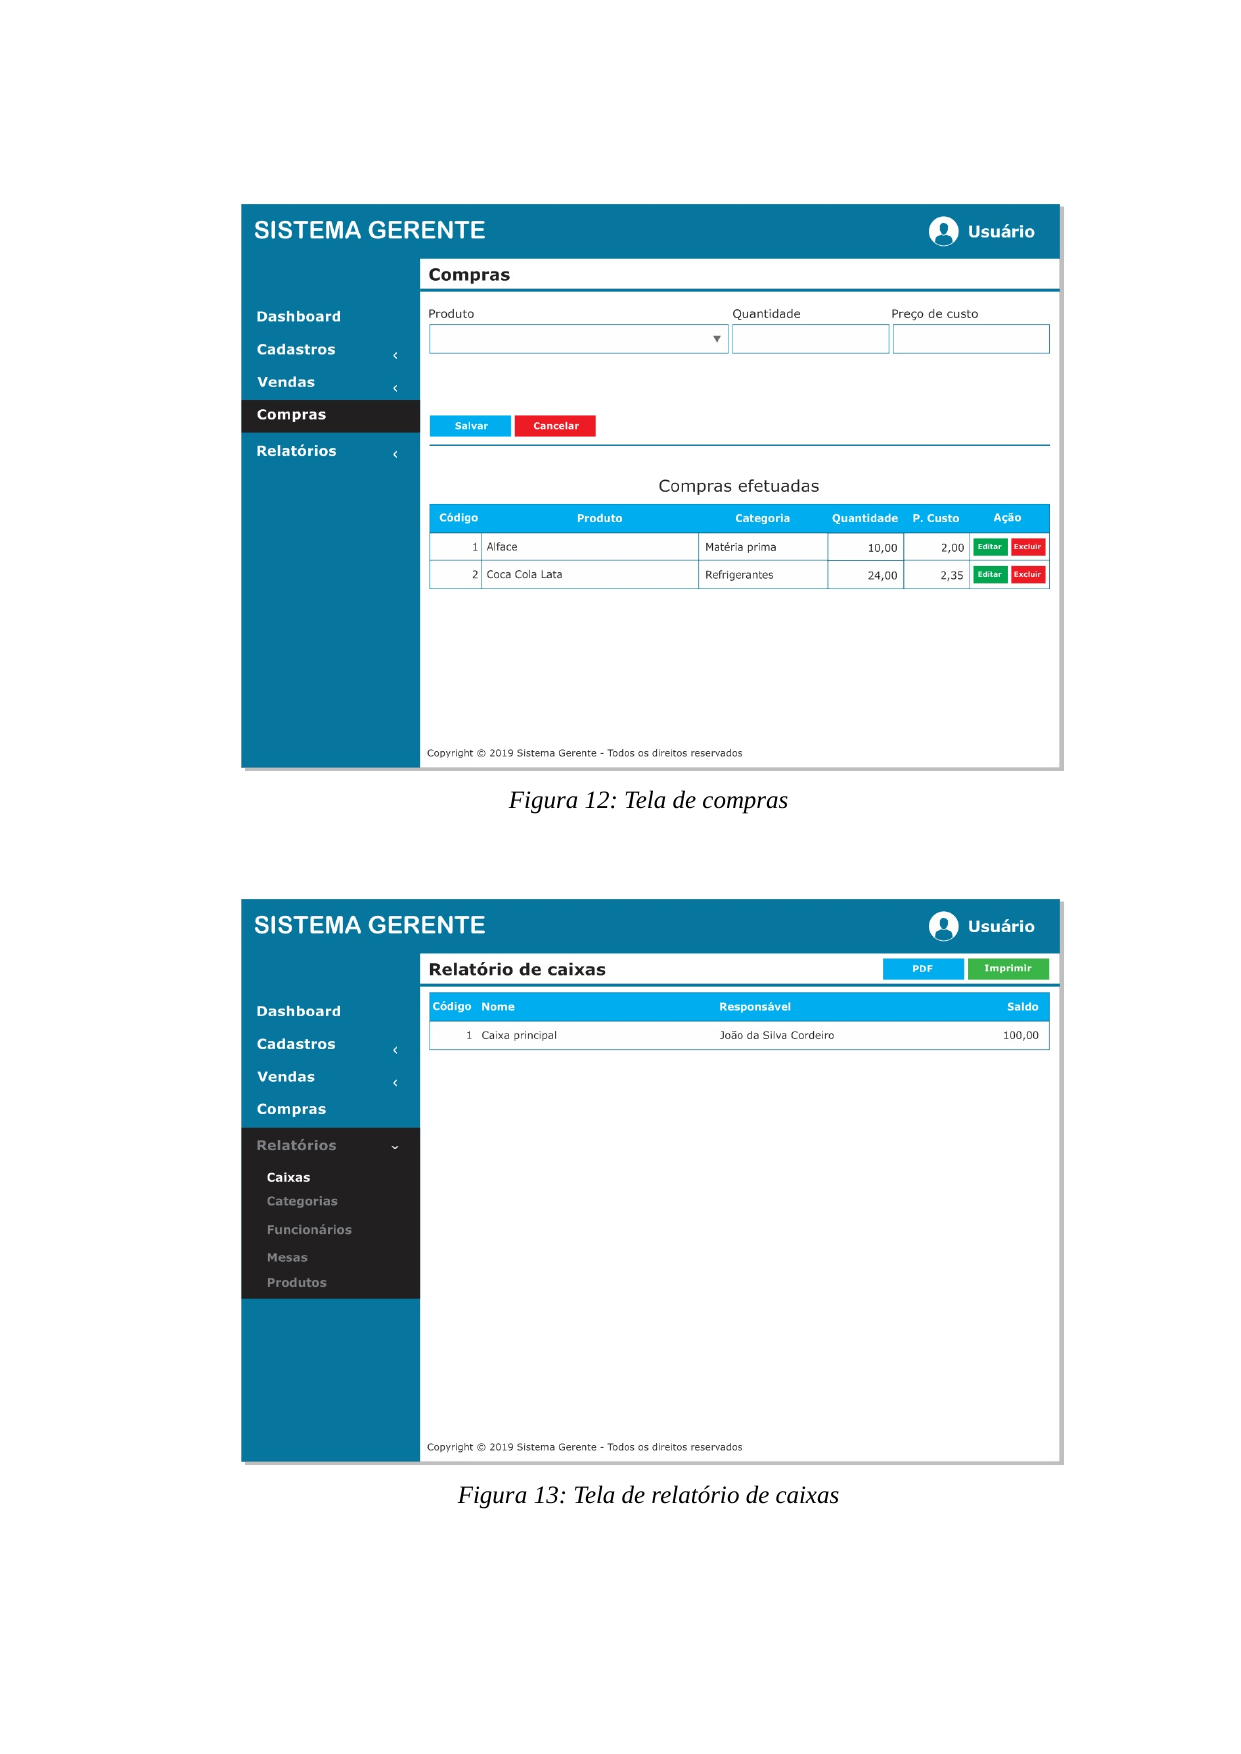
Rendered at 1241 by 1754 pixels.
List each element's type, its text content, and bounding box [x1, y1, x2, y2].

text Figura 13: Tela de relatório de caixas [177, 1475, 1122, 1509]
picture [177, 884, 1123, 1475]
text Figura 12: Tela de compras [177, 781, 1122, 814]
picture [177, 189, 1123, 781]
